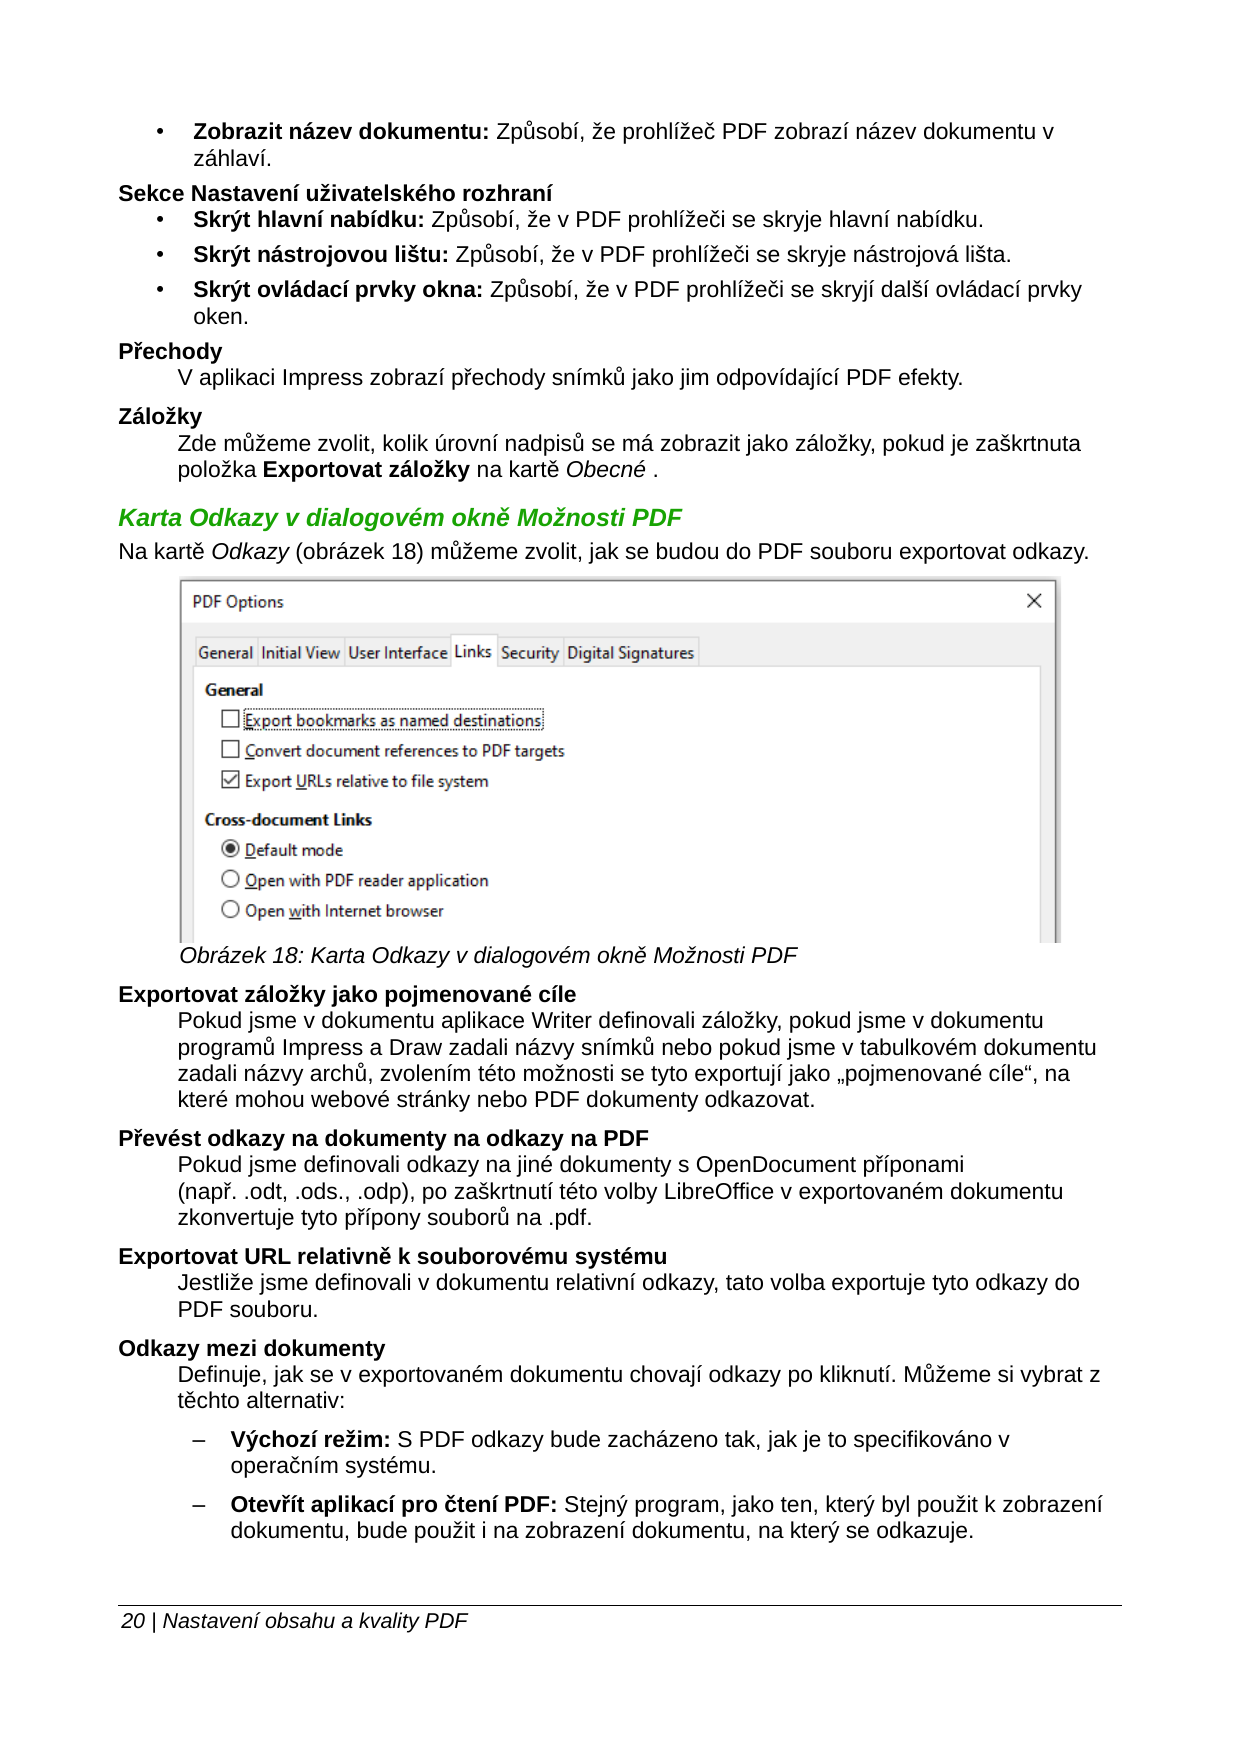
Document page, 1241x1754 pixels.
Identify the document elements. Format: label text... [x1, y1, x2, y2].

text Exportovat záložky jako pojmenované cíle [118, 981, 1122, 1007]
subtitle Karta Odkazy v dialogovém okně Možnosti PDF [118, 503, 1122, 532]
text Exportovat URL relativně k souborovému systému [118, 1243, 1122, 1269]
text Odkazy mezi dokumenty [118, 1334, 1122, 1361]
list Skrýt nástrojovou lištu: Způsobí, že v PDF prohlížeči se skryje nástrojová lišta. [156, 241, 1122, 268]
text V aplikaci Impress zobrazí přechody snímků jako jim odpovídající PDF efekty. [177, 364, 1122, 391]
text Převést odkazy na dokumenty na odkazy na PDF [118, 1125, 1122, 1151]
text Na kartě Odkazy (obrázek 18) můžeme zvolit, jak se budou do PDF souboru exportovat odkazy. [118, 538, 1122, 564]
list Zobrazit název dokumentu: Způsobí, že prohlížeč PDF zobrazí název dokumentu v záhlaví. [156, 118, 1122, 171]
text Sekce Nastavení uživatelského rozhraní [118, 180, 1122, 206]
text Zde můžeme zvolit, kolik úrovní nadpisů se má zobrazit jako záložky, pokud je zaškrtnuta položka Exportovat záložky na kartě Obecné . [177, 429, 1122, 482]
list Výchozí režim: S PDF odkazy bude zacházeno tak, jak je to specifikováno v operačním systému. [192, 1426, 1122, 1479]
text Přechody [118, 338, 1122, 364]
text Obrázek 18: Karta Odkazy v dialogovém okně Možnosti PDF [179, 943, 1061, 969]
list Skrýt hlavní nabídku: Způsobí, že v PDF prohlížeči se skryje hlavní nabídku. [156, 206, 1122, 232]
text Pokud jsme definovali odkazy na jiné dokumenty s OpenDocument příponami (např. .odt, .ods., .odp), po zaškrtnutí této volby LibreOffice v exportovaném dokumentu zkonvertuje tyto přípony souborů na .pdf. [177, 1151, 1122, 1231]
list Otevřít aplikací pro čtení PDF: Stejný program, jako ten, který byl použit k zobrazení dokumentu, bude použit i na zobrazení dokumentu, na který se odkazuje. [192, 1491, 1122, 1543]
text Jestliže jsme definovali v dokumentu relativní odkazy, tato volba exportuje tyto odkazy do PDF souboru. [177, 1269, 1122, 1322]
list Skrýt ovládací prvky okna: Způsobí, že v PDF prohlížeči se skryjí další ovládací prvky oken. [156, 276, 1122, 329]
picture [179, 576, 1062, 943]
text Definuje, jak se v exportovaném dokumentu chovají odkazy po kliknutí. Můžeme si vybrat z těchto alternativ: [177, 1361, 1122, 1414]
text Záložky [118, 403, 1122, 429]
text Pokud jsme v dokumentu aplikace Writer definovali záložky, pokud jsme v dokumentu programů Impress a Draw zadali názvy snímků nebo pokud jsme v tabulkovém dokumentu zadali názvy archů, zvolením této možnosti se tyto exportují jako „pojmenované cíle“, na které mohou webové stránky nebo PDF dokumenty odkazovat. [177, 1007, 1122, 1113]
